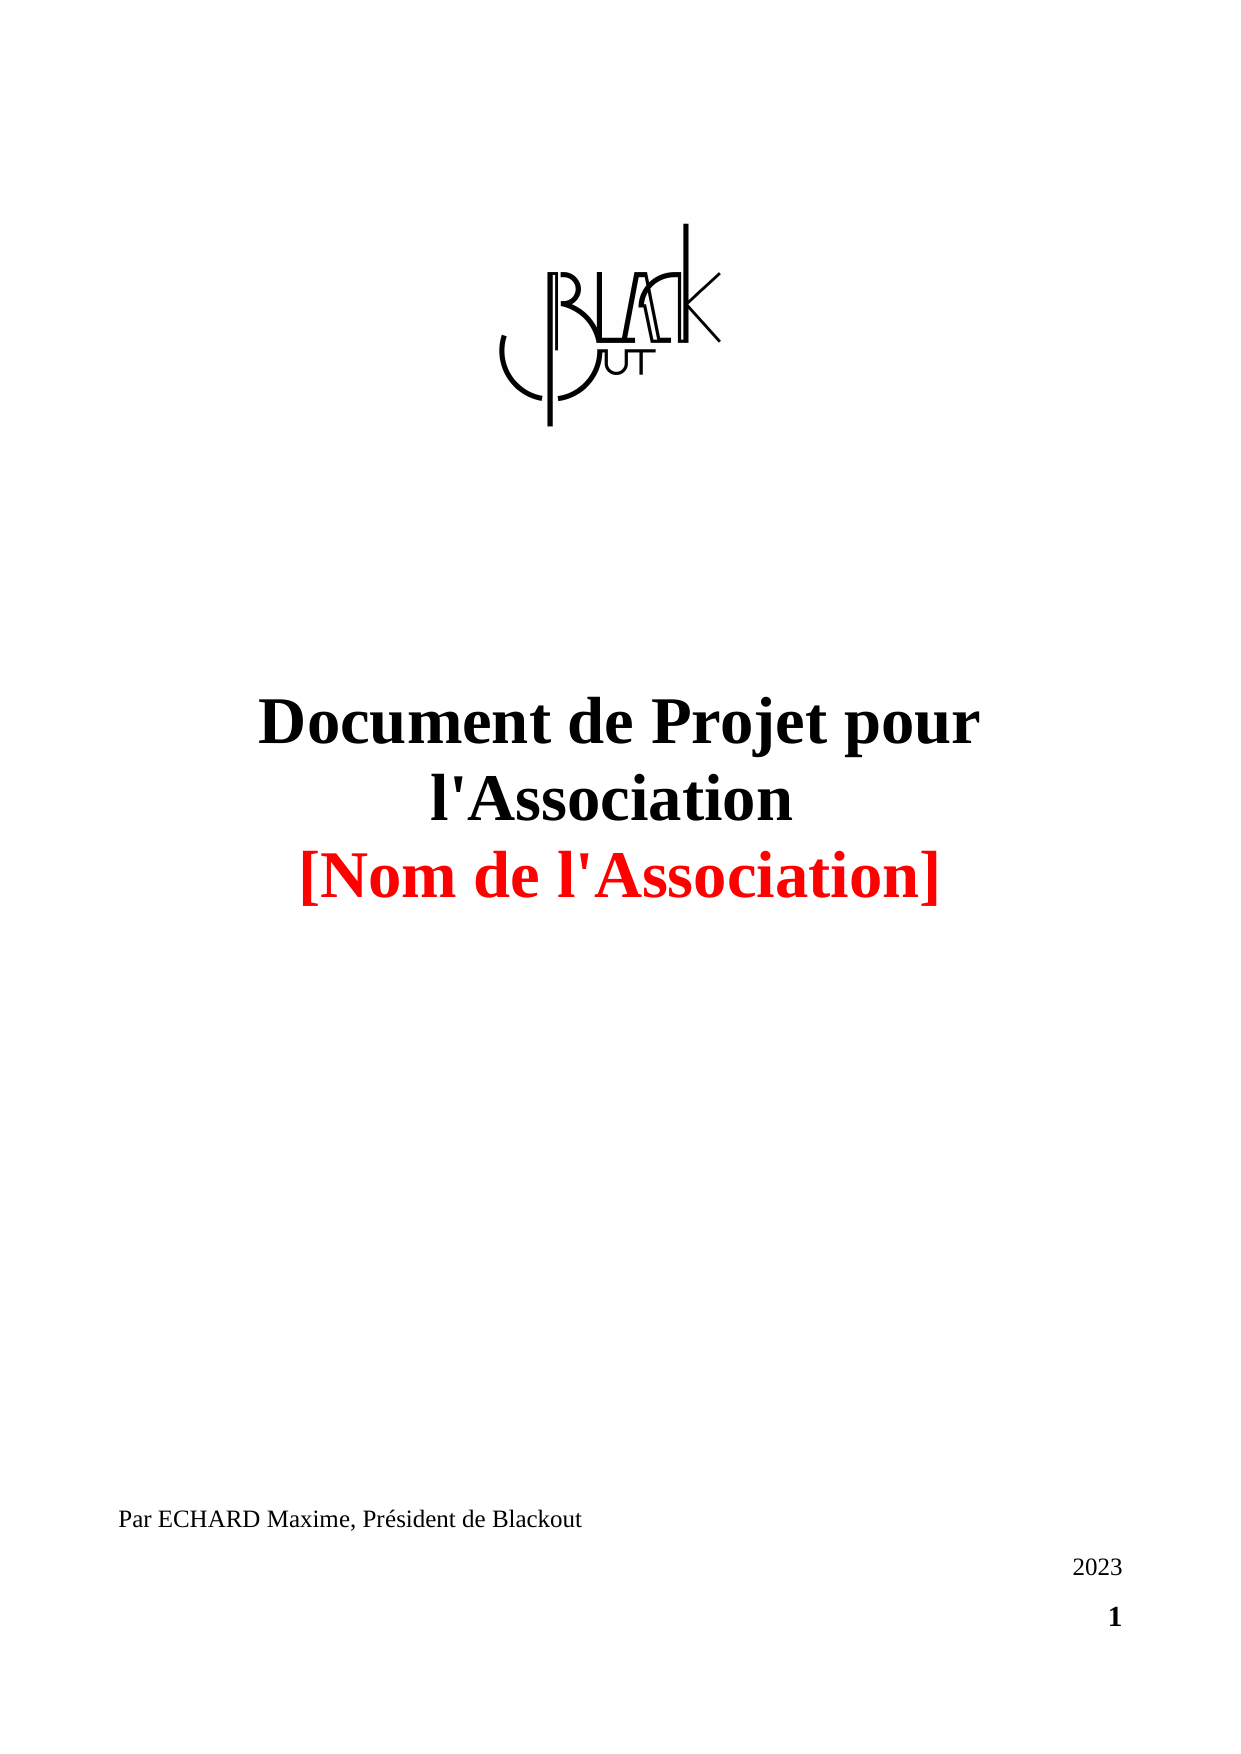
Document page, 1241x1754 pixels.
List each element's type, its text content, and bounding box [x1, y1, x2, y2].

text Par ECHARD Maxime, Président de Blackout [118, 1504, 1122, 1533]
text 2023 [118, 1552, 1122, 1580]
subtitle Document de Projet pour l'Association [Nom de l'Association] [118, 682, 1122, 912]
text 1 [118, 1599, 1122, 1633]
picture [455, 171, 760, 475]
